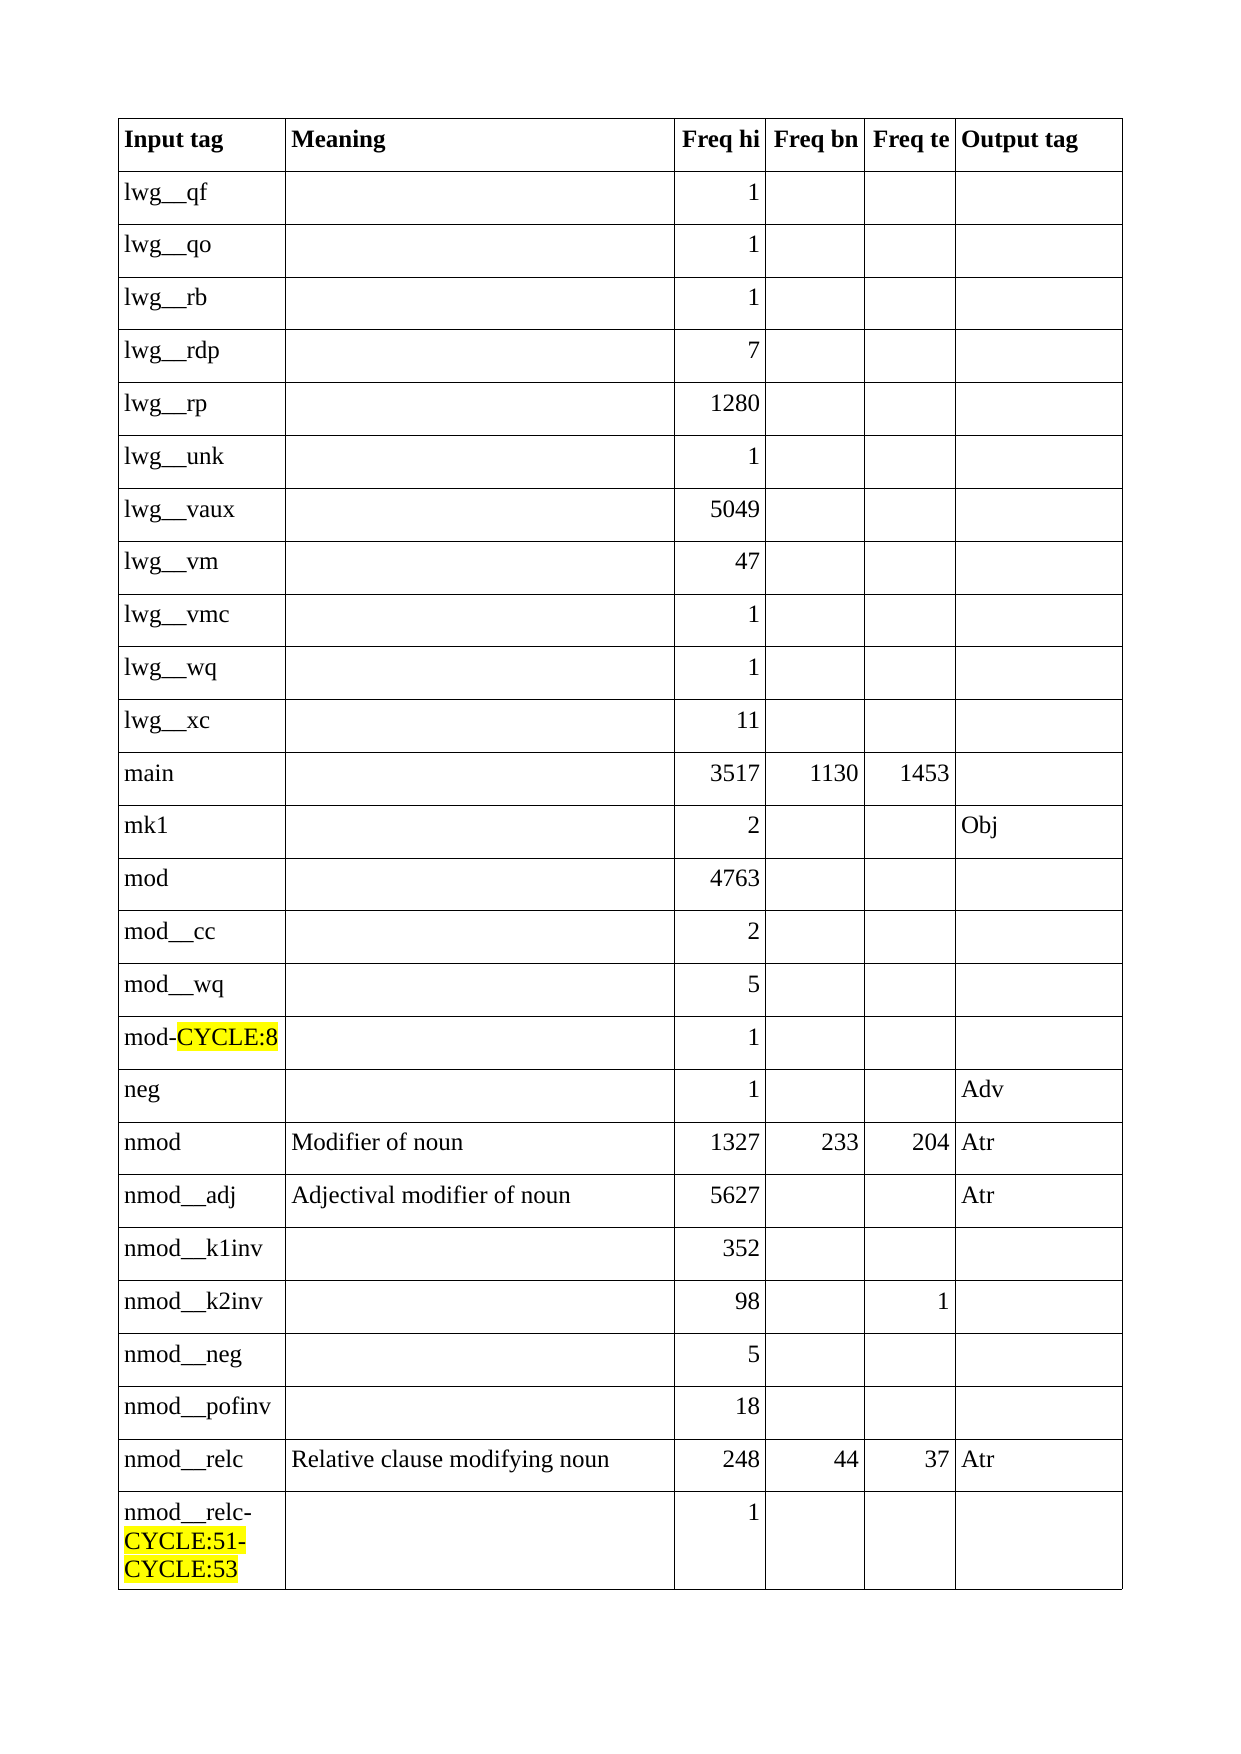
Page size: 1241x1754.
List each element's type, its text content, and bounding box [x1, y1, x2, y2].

table_cell 5 [675, 964, 765, 1016]
table_cell [956, 1281, 1122, 1333]
table_cell 1 [675, 1017, 765, 1069]
table_cell lwg__rdp [119, 330, 285, 382]
table_cell [956, 700, 1122, 752]
table_cell [865, 383, 955, 435]
table_cell [286, 806, 674, 857]
table_cell [286, 700, 674, 752]
table_cell 1130 [766, 753, 864, 805]
table_cell [766, 436, 864, 488]
table_cell [956, 1492, 1122, 1589]
table_cell [286, 1228, 674, 1280]
table_cell [865, 436, 955, 488]
table_cell [286, 172, 674, 224]
table_cell [286, 278, 674, 329]
table_header Input tag [119, 119, 285, 171]
table_cell [865, 278, 955, 329]
table_cell 233 [766, 1123, 864, 1174]
table_cell [865, 1070, 955, 1122]
table_cell 1 [675, 278, 765, 329]
table_cell nmod [119, 1123, 285, 1174]
table_cell mod [119, 859, 285, 910]
table_cell [286, 542, 674, 593]
table_cell [766, 489, 864, 541]
table_cell nmod__k2inv [119, 1281, 285, 1333]
table_cell [286, 753, 674, 805]
table_cell [766, 1175, 864, 1227]
table_cell 5049 [675, 489, 765, 541]
table_cell [956, 330, 1122, 382]
table_cell 7 [675, 330, 765, 382]
table_cell [865, 964, 955, 1016]
table_cell [286, 1070, 674, 1122]
table_cell [766, 172, 864, 224]
table_cell [766, 1334, 864, 1386]
table_cell [286, 964, 674, 1016]
table_cell [766, 647, 864, 699]
table_cell [766, 964, 864, 1016]
table_cell mk1 [119, 806, 285, 857]
table_cell 1 [675, 647, 765, 699]
table_cell main [119, 753, 285, 805]
table_header Freq te [865, 119, 955, 171]
table_cell 1 [675, 595, 765, 646]
table_cell [766, 1070, 864, 1122]
table_cell [865, 647, 955, 699]
table_cell [766, 1387, 864, 1438]
table_cell [766, 1492, 864, 1589]
table_cell [286, 1387, 674, 1438]
table_cell lwg__vaux [119, 489, 285, 541]
table_cell 204 [865, 1123, 955, 1174]
table_cell nmod__adj [119, 1175, 285, 1227]
table_cell mod__cc [119, 911, 285, 963]
table_cell [865, 1387, 955, 1438]
table_cell lwg__vm [119, 542, 285, 593]
table_cell 352 [675, 1228, 765, 1280]
table_cell [956, 595, 1122, 646]
table_cell nmod__relc-CYCLE:51-CYCLE:53 [119, 1492, 285, 1589]
table_cell 1 [675, 1070, 765, 1122]
table_cell lwg__vmc [119, 595, 285, 646]
table_cell 1 [865, 1281, 955, 1333]
table_cell [286, 383, 674, 435]
table_cell [766, 1017, 864, 1069]
table_cell 1 [675, 225, 765, 277]
table_cell [286, 1492, 674, 1589]
table_cell [865, 859, 955, 910]
table_cell 2 [675, 806, 765, 857]
table_cell [956, 278, 1122, 329]
table_cell [865, 595, 955, 646]
table_cell [956, 542, 1122, 593]
table_cell 11 [675, 700, 765, 752]
table_cell [286, 1334, 674, 1386]
table_cell [286, 225, 674, 277]
table_cell 1280 [675, 383, 765, 435]
table_cell nmod__k1inv [119, 1228, 285, 1280]
table_cell mod-CYCLE:8 [119, 1017, 285, 1069]
table_cell 37 [865, 1440, 955, 1491]
table_cell neg [119, 1070, 285, 1122]
table_cell [865, 911, 955, 963]
table_cell [956, 911, 1122, 963]
table_cell [286, 1281, 674, 1333]
table_cell 248 [675, 1440, 765, 1491]
table_cell [865, 330, 955, 382]
table_cell [956, 1017, 1122, 1069]
table_cell [286, 330, 674, 382]
table_cell [865, 1017, 955, 1069]
table_cell [766, 330, 864, 382]
table_cell [286, 1017, 674, 1069]
table_cell Relative clause modifying noun [286, 1440, 674, 1491]
table_cell [286, 489, 674, 541]
table_cell [286, 595, 674, 646]
table_cell [865, 1334, 955, 1386]
table_cell 1 [675, 436, 765, 488]
table_cell lwg__qf [119, 172, 285, 224]
table_cell [956, 383, 1122, 435]
table_cell [766, 383, 864, 435]
table_cell [286, 911, 674, 963]
table_cell [865, 806, 955, 857]
table_cell [766, 806, 864, 857]
table_cell lwg__wq [119, 647, 285, 699]
table_cell Atr [956, 1175, 1122, 1227]
table_cell [956, 1387, 1122, 1438]
table_cell nmod__pofinv [119, 1387, 285, 1438]
table_cell [865, 1492, 955, 1589]
table_cell [766, 542, 864, 593]
table_cell [766, 1281, 864, 1333]
table_cell 4763 [675, 859, 765, 910]
table_cell 1327 [675, 1123, 765, 1174]
table_cell 98 [675, 1281, 765, 1333]
table_cell [956, 1334, 1122, 1386]
table_cell [286, 647, 674, 699]
table_cell [865, 1228, 955, 1280]
table_cell nmod__relc [119, 1440, 285, 1491]
table_cell 47 [675, 542, 765, 593]
table_cell [865, 172, 955, 224]
table_header Freq bn [766, 119, 864, 171]
table_cell [766, 911, 864, 963]
table_cell [956, 753, 1122, 805]
table_header Meaning [286, 119, 674, 171]
table_cell [766, 225, 864, 277]
table_cell 44 [766, 1440, 864, 1491]
table_cell [956, 964, 1122, 1016]
table_cell Obj [956, 806, 1122, 857]
table_cell [865, 225, 955, 277]
table_header Freq hi [675, 119, 765, 171]
table_cell [956, 1228, 1122, 1280]
table_cell lwg__rp [119, 383, 285, 435]
table_cell lwg__xc [119, 700, 285, 752]
table_cell lwg__unk [119, 436, 285, 488]
table_cell 1 [675, 1492, 765, 1589]
table_cell [766, 700, 864, 752]
table_cell nmod__neg [119, 1334, 285, 1386]
table_cell [865, 1175, 955, 1227]
table_cell [766, 1228, 864, 1280]
table_cell mod__wq [119, 964, 285, 1016]
table_cell [865, 542, 955, 593]
table_cell [766, 595, 864, 646]
table_cell Atr [956, 1440, 1122, 1491]
table_cell [956, 225, 1122, 277]
table_cell 3517 [675, 753, 765, 805]
table_cell [956, 172, 1122, 224]
table_cell [286, 859, 674, 910]
table_cell lwg__rb [119, 278, 285, 329]
table_cell 2 [675, 911, 765, 963]
table_cell [286, 436, 674, 488]
table_cell [865, 700, 955, 752]
table_cell 1 [675, 172, 765, 224]
table_cell 18 [675, 1387, 765, 1438]
table_cell [766, 859, 864, 910]
table_cell 5 [675, 1334, 765, 1386]
table_cell Atr [956, 1123, 1122, 1174]
table_cell [766, 278, 864, 329]
table_cell [956, 647, 1122, 699]
table_cell Modifier of noun [286, 1123, 674, 1174]
table_cell [956, 859, 1122, 910]
table_cell [956, 489, 1122, 541]
table_cell 1453 [865, 753, 955, 805]
table_header Output tag [956, 119, 1122, 171]
table_cell 5627 [675, 1175, 765, 1227]
table_cell Adjectival modifier of noun [286, 1175, 674, 1227]
table_cell [865, 489, 955, 541]
table_cell Adv [956, 1070, 1122, 1122]
table_cell [956, 436, 1122, 488]
table_cell lwg__qo [119, 225, 285, 277]
